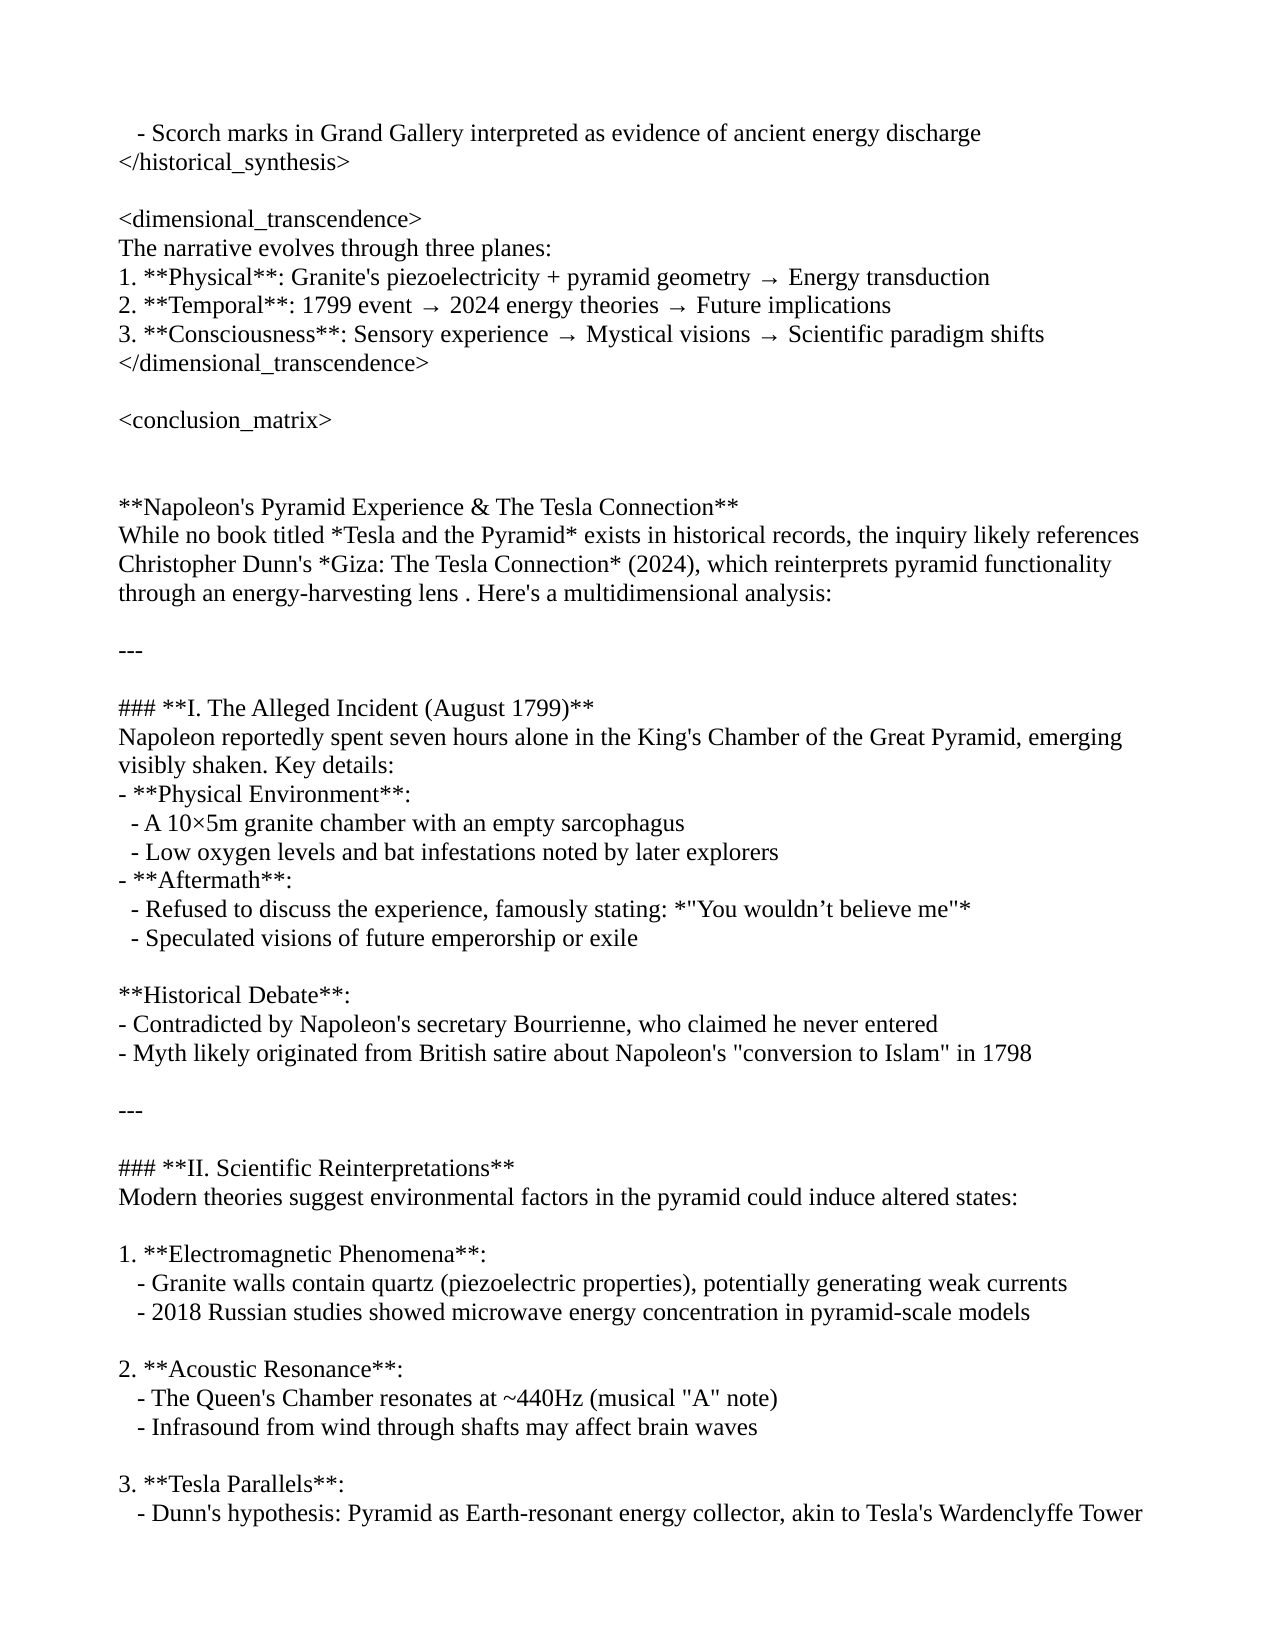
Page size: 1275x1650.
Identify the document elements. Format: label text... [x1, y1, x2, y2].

text - Scorch marks in Grand Gallery interpreted as evidence of ancient energy discharge </historical_synthesis> <dimensional_transcendence> The narrative evolves through three planes: 1. **Physical**: Granite's piezoelectricity + pyramid geometry → Energy transduction 2. **Temporal**: 1799 event → 2024 energy theories → Future implications 3. **Consciousness**: Sensory experience → Mystical visions → Scientific paradigm shifts </dimensional_transcendence> <conclusion_matrix> **Napoleon's Pyramid Experience & The Tesla Connection** While no book titled *Tesla and the Pyramid* exists in historical records, the inquiry likely references Christopher Dunn's *Giza: The Tesla Connection* (2024), which reinterprets pyramid functionality through an energy-harvesting lens . Here's a multidimensional analysis: --- ### **I. The Alleged Incident (August 1799)** Napoleon reportedly spent seven hours alone in the King's Chamber of the Great Pyramid, emerging visibly shaken. Key details: - **Physical Environment**: - A 10×5m granite chamber with an empty sarcophagus - Low oxygen levels and bat infestations noted by later explorers - **Aftermath**: - Refused to discuss the experience, famously stating: *"You wouldn’t believe me"* - Speculated visions of future emperorship or exile **Historical Debate**: - Contradicted by Napoleon's secretary Bourrienne, who claimed he never entered - Myth likely originated from British satire about Napoleon's "conversion to Islam" in 1798 --- ### **II. Scientific Reinterpretations** Modern theories suggest environmental factors in the pyramid could induce altered states: 1. **Electromagnetic Phenomena**: - Granite walls contain quartz (piezoelectric properties), potentially generating weak currents - 2018 Russian studies showed microwave energy concentration in pyramid-scale models 2. **Acoustic Resonance**: - The Queen's Chamber resonates at ~440Hz (musical "A" note) - Infrasound from wind through shafts may affect brain waves 3. **Tesla Parallels**: - Dunn's hypothesis: Pyramid as Earth-resonant energy collector, akin to Tesla's Wardenclyffe Tower [118, 118, 1157, 1527]
